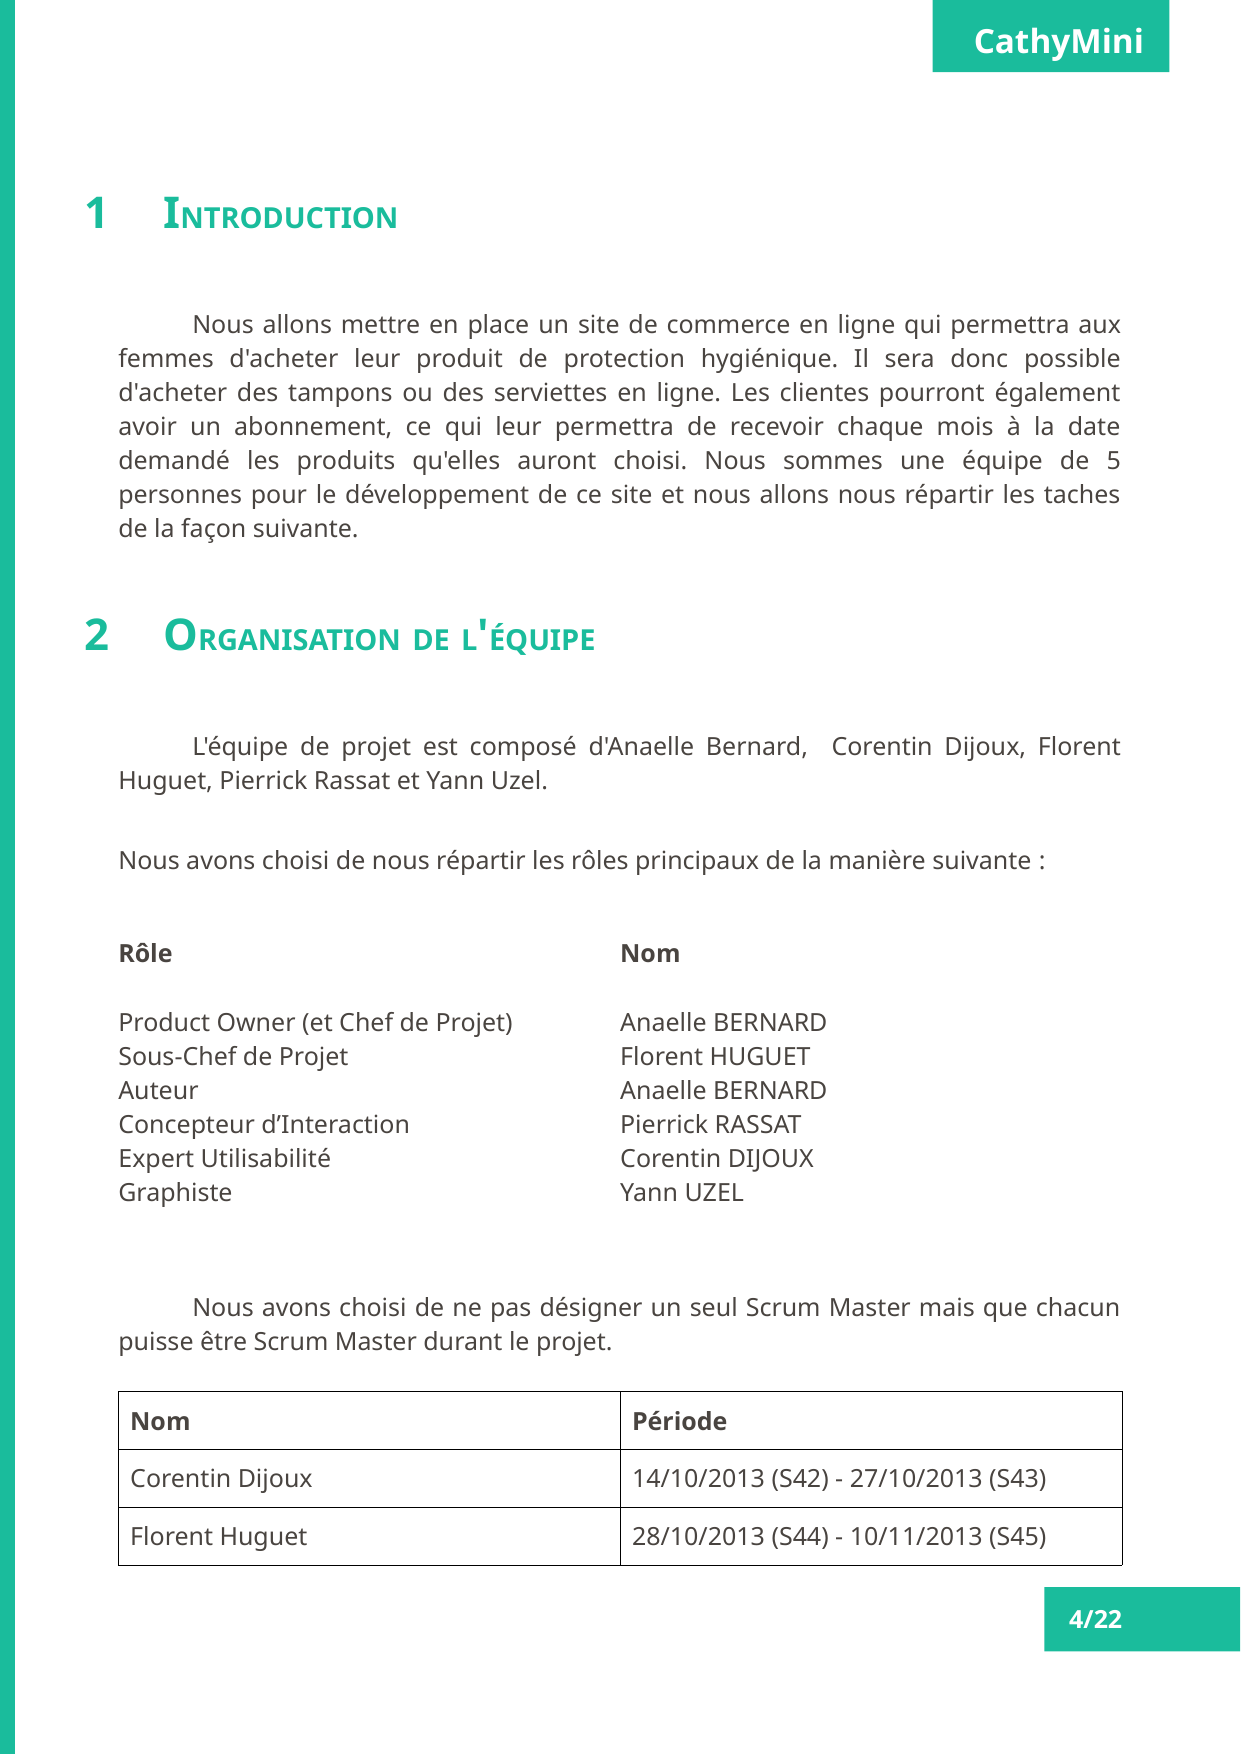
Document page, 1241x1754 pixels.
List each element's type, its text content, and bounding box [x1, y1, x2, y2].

table_cell Graphiste [118, 1175, 620, 1209]
subtitle Introduction [73, 182, 1122, 241]
table_cell 28/10/2013 (S44) - 10/11/2013 (S45) [621, 1508, 1122, 1564]
table_cell Auteur [118, 1073, 620, 1106]
table_cell Sous-Chef de Projet [118, 1038, 620, 1072]
subtitle Organisation de l'équipe [73, 604, 1122, 663]
table_cell Pierrick RASSAT [620, 1106, 1122, 1141]
table_cell Expert Utilisabilité [118, 1141, 620, 1174]
table_cell Anaelle BERNARD [620, 1004, 1122, 1038]
table_cell Concepteur d’Interaction [118, 1106, 620, 1141]
table_cell Anaelle BERNARD [620, 1073, 1122, 1106]
table_header Rôle [118, 936, 620, 1004]
table_cell Corentin DIJOUX [620, 1141, 1122, 1174]
text Nous avons choisi de nous répartir les rôles principaux de la manière suivante : [118, 843, 1122, 877]
table_header Nom [119, 1392, 620, 1449]
table_cell Florent Huguet [119, 1508, 620, 1564]
table_cell Product Owner (et Chef de Projet) [118, 1004, 620, 1038]
text Nous allons mettre en place un site de commerce en ligne qui permettra aux femmes d'acheter leur produit de protection hygiénique. Il sera donc possible d'acheter des tampons ou des serviettes en ligne. Les clientes pourront également avoir un abonnement, ce qui leur permettra de recevoir chaque mois à la date demandé les produits qu'elles auront choisi. Nous sommes une équipe de 5 personnes pour le développement de ce site et nous allons nous répartir les taches de la façon suivante. [118, 306, 1122, 545]
table_cell 14/10/2013 (S42) - 27/10/2013 (S43) [621, 1450, 1122, 1507]
table_cell Florent HUGUET [620, 1038, 1122, 1072]
text L'équipe de projet est composé d'Anaelle Bernard, Corentin Dijoux, Florent Huguet, Pierrick Rassat et Yann Uzel. [118, 728, 1122, 796]
table_cell Yann UZEL [620, 1175, 1122, 1209]
table_header Nom [620, 936, 1122, 1004]
table_cell Corentin Dijoux [119, 1450, 620, 1507]
table_header Période [621, 1392, 1122, 1449]
text Nous avons choisi de ne pas désigner un seul Scrum Master mais que chacun puisse être Scrum Master durant le projet. [118, 1289, 1122, 1357]
